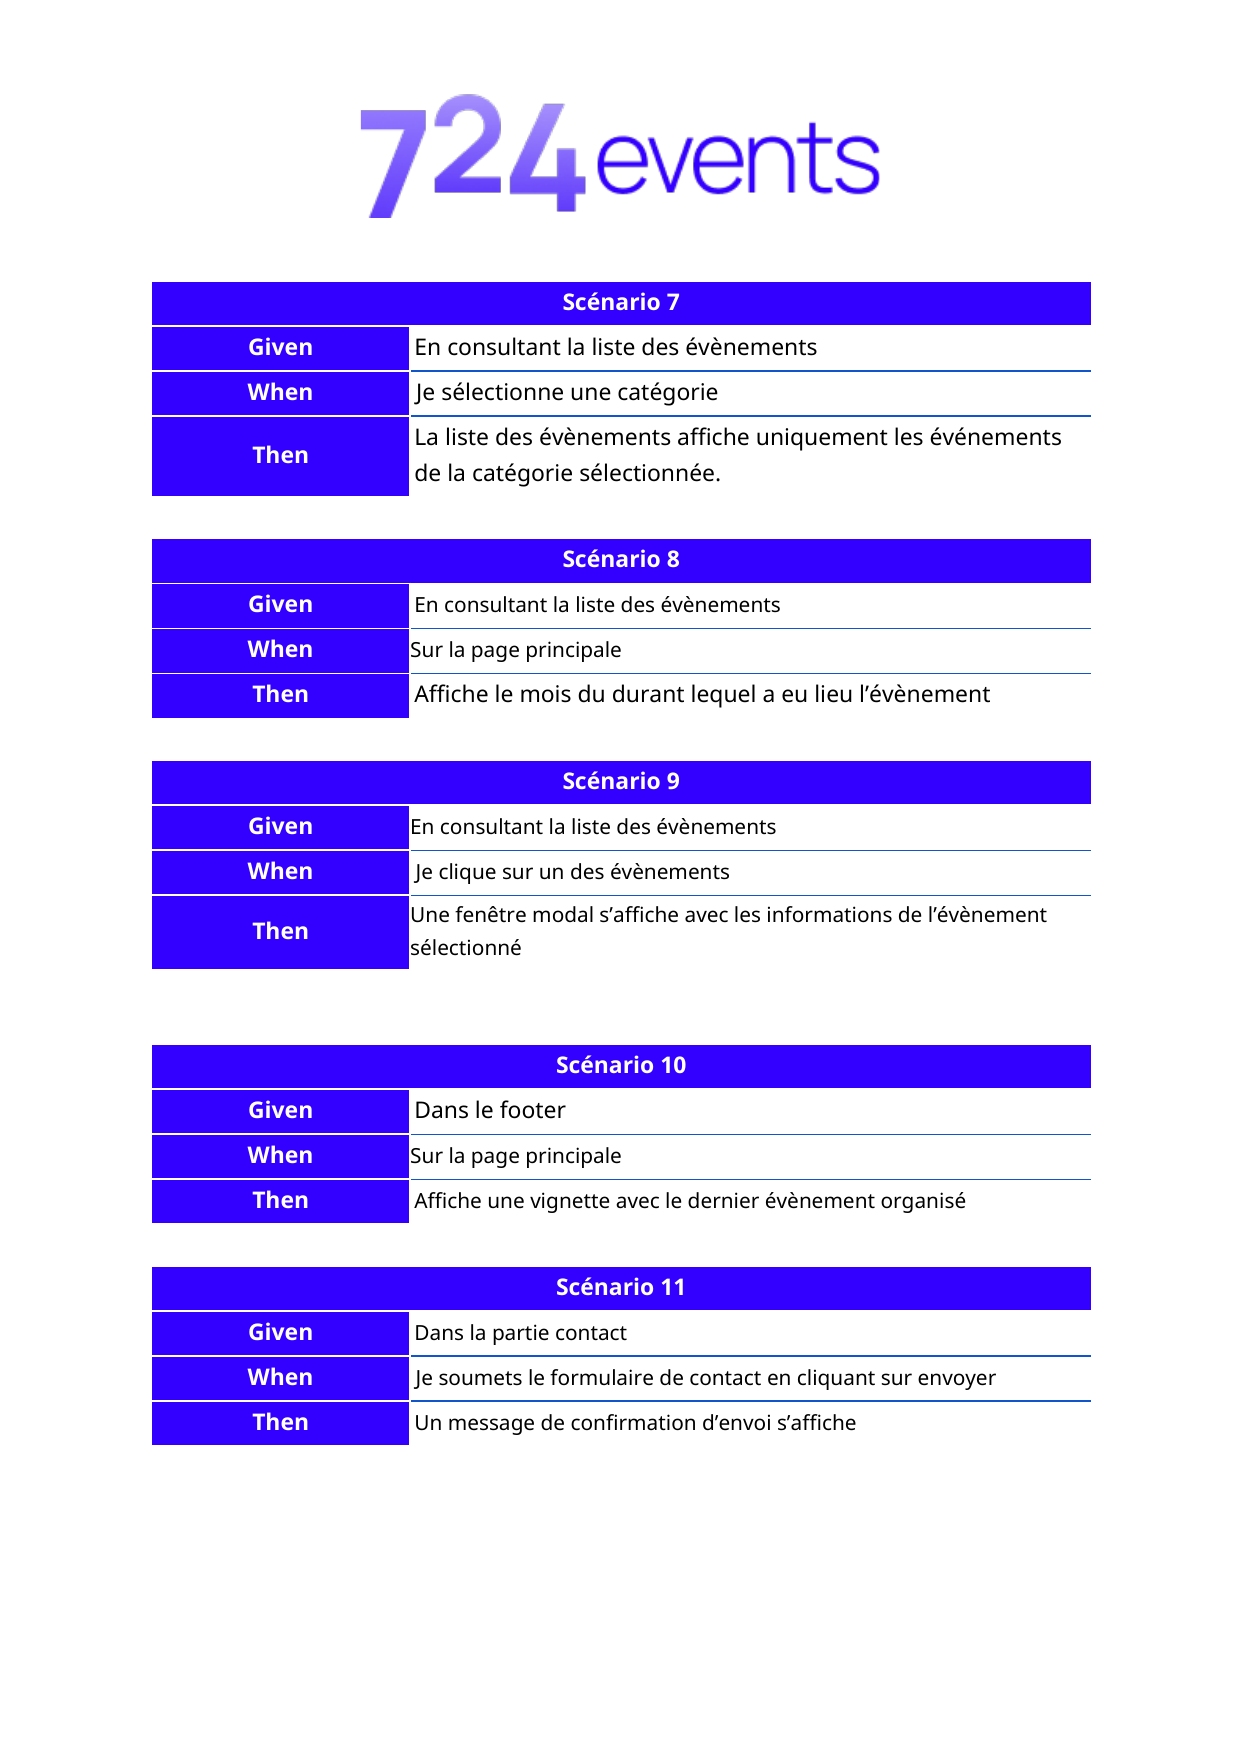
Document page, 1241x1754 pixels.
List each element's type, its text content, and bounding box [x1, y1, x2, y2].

table_cell Given [152, 327, 409, 370]
table_cell Given [152, 806, 409, 849]
table_cell [411, 497, 1091, 538]
table_cell [411, 1225, 1091, 1265]
table_cell When [152, 629, 409, 673]
table_cell [411, 719, 1091, 759]
table_cell Scénario 9 [152, 761, 1091, 804]
table_cell Je sélectionne une catégorie [411, 372, 1091, 415]
table_cell [411, 1447, 1091, 1487]
table_cell [152, 719, 409, 759]
table_cell [411, 971, 1091, 1043]
table_cell Affiche une vignette avec le dernier évènement organisé [411, 1180, 1091, 1223]
table_cell [152, 971, 409, 1043]
table_cell [411, 240, 1091, 280]
table_cell Affiche le mois du durant lequel a eu lieu l’évènement [411, 674, 1091, 718]
table_cell Je clique sur un des évènements [411, 851, 1091, 894]
table_cell Then [152, 1402, 409, 1445]
table_cell Given [152, 1090, 409, 1133]
table_cell When [152, 1135, 409, 1178]
table_cell Then [152, 417, 409, 496]
table_cell [152, 240, 409, 280]
table_cell Then [152, 896, 409, 969]
table_cell Then [152, 1180, 409, 1223]
table_cell Scénario 7 [152, 282, 1091, 325]
table_cell When [152, 372, 409, 415]
table_cell Sur la page principale [411, 1135, 1091, 1178]
table_cell En consultant la liste des évènements [411, 584, 1091, 628]
table_cell When [152, 1357, 409, 1400]
table_cell Dans la partie contact [411, 1312, 1091, 1355]
table_cell La liste des évènements affiche uniquement les événements de la catégorie sélectionnée. [411, 417, 1091, 496]
table_cell Je soumets le formulaire de contact en cliquant sur envoyer [411, 1357, 1091, 1400]
table_cell Scénario 8 [152, 539, 1091, 583]
table_cell Scénario 10 [152, 1045, 1091, 1088]
table_cell Sur la page principale [411, 629, 1091, 673]
table_cell [152, 1225, 409, 1265]
table_cell Given [152, 1312, 409, 1355]
table_cell [152, 1447, 409, 1487]
table_cell Then [152, 674, 409, 718]
table_cell Given [152, 584, 409, 628]
table_cell Une fenêtre modal s’affiche avec les informations de l’évènement sélectionné [411, 896, 1091, 969]
table_cell En consultant la liste des évènements [411, 327, 1091, 370]
table_cell [152, 497, 409, 538]
table_cell When [152, 851, 409, 894]
table_cell En consultant la liste des évènements [411, 806, 1091, 849]
table_cell Un message de confirmation d’envoi s’affiche [411, 1402, 1091, 1445]
table_cell Dans le footer [411, 1090, 1091, 1133]
picture [360, 75, 880, 218]
table_cell Scénario 11 [152, 1267, 1091, 1310]
